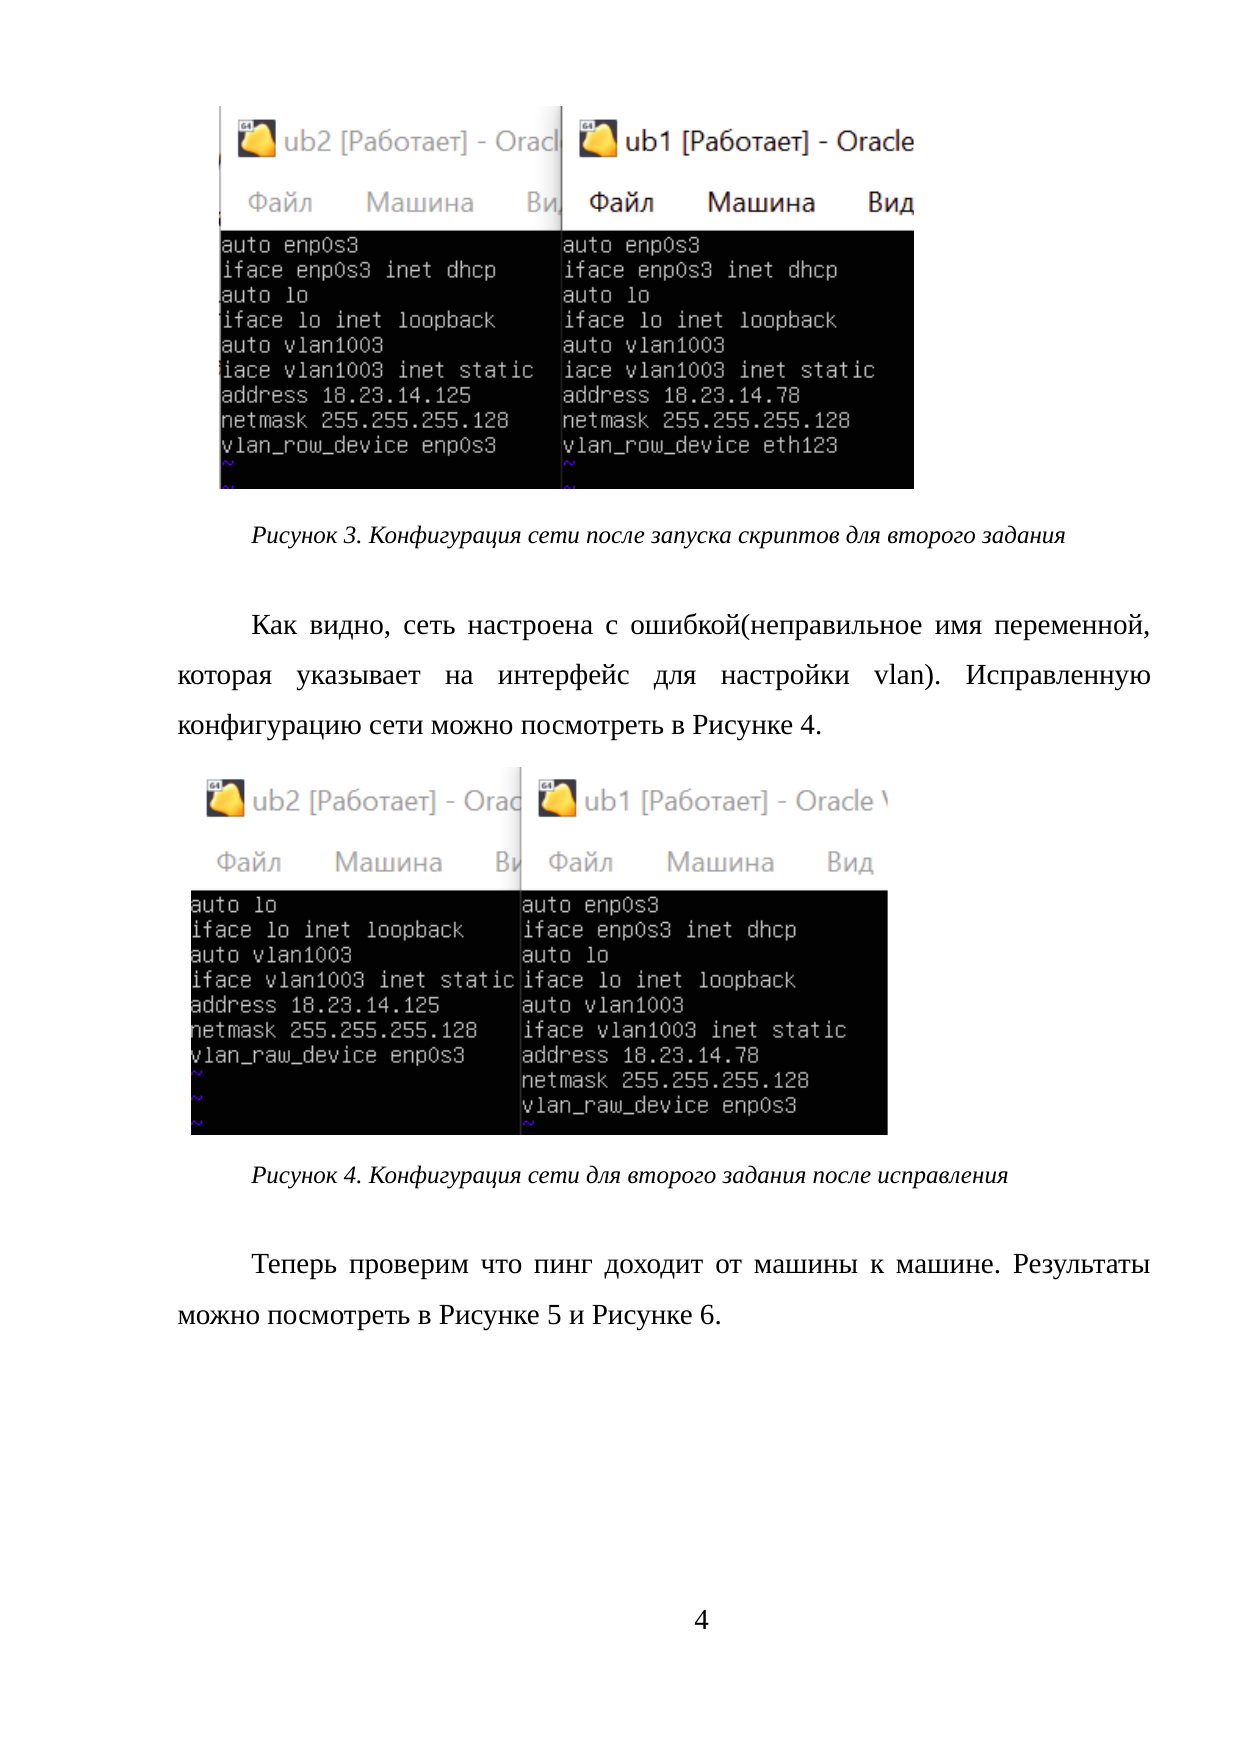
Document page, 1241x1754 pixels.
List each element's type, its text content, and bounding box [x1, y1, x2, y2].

text Рисунок 4. Конфигурация сети для второго задания после исправления [177, 1160, 1152, 1189]
text Как видно, сеть настроена с ошибкой(неправильное имя переменной, которая указывает на интерфейс для настройки vlan). Исправленную конфигурацию сети можно посмотреть в Рисунке 4. [177, 607, 1152, 741]
picture [218, 106, 914, 489]
text Рисунок 3. Конфигурация сети после запуска скриптов для второго задания [177, 521, 1152, 549]
text Теперь проверим что пинг доходит от машины к машине. Результаты можно посмотреть в Рисунке 5 и Рисунке 6. [177, 1247, 1152, 1330]
picture [191, 767, 888, 1135]
